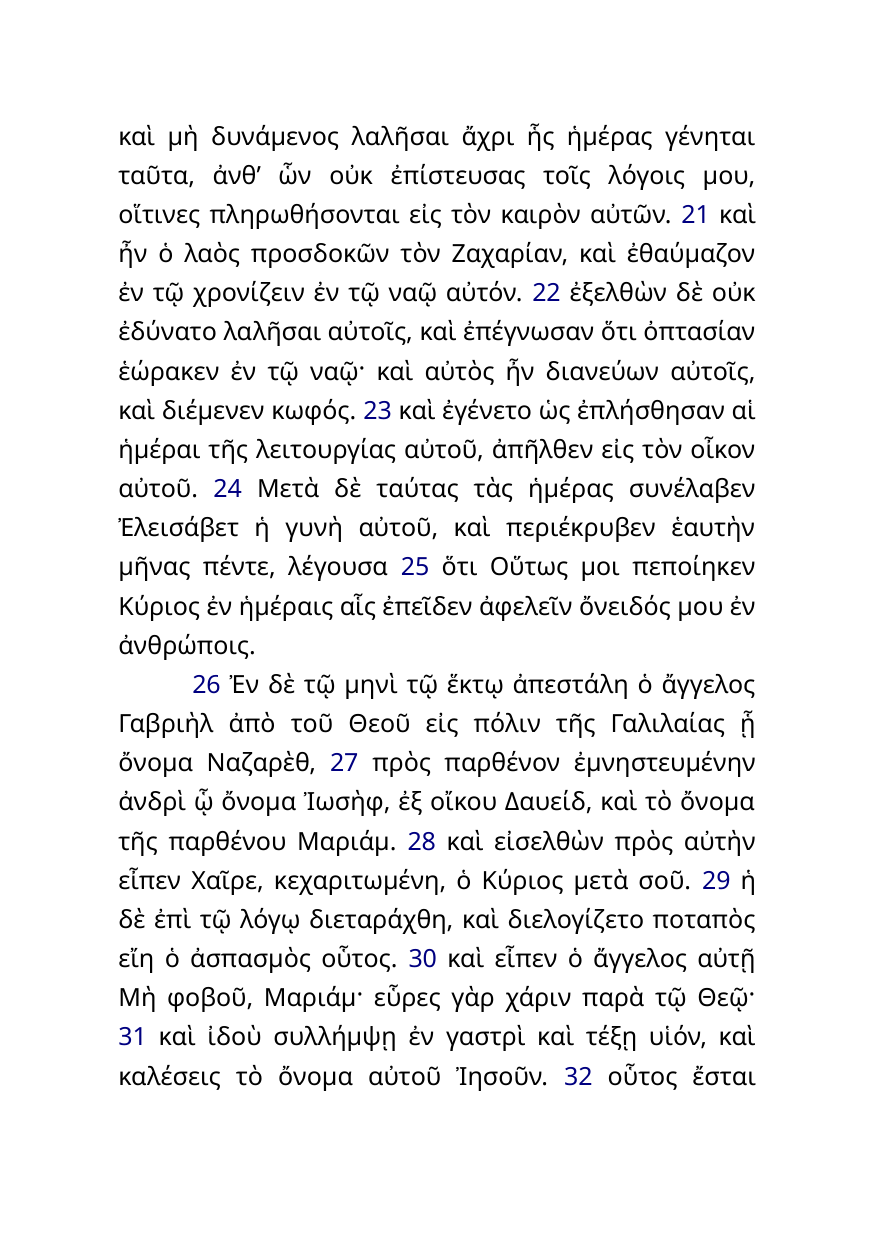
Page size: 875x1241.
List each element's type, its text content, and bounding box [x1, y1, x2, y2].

text καὶ μὴ δυνάμενος λαλῆσαι ἄχρι ἧς ἡμέρας γένηται ταῦτα, ἀνθ’ ὧν οὐκ ἐπίστευσας τοῖς λόγοις μου, οἵτινες πληρωθήσονται εἰς τὸν καιρὸν αὐτῶν. 21 καὶ ἦν ὁ λαὸς προσδοκῶν τὸν Ζαχαρίαν, καὶ ἐθαύμαζον ἐν τῷ χρονίζειν ἐν τῷ ναῷ αὐτόν. 22 ἐξελθὼν δὲ οὐκ ἐδύνατο λαλῆσαι αὐτοῖς, καὶ ἐπέγνωσαν ὅτι ὀπτασίαν ἑώρακεν ἐν τῷ ναῷ· καὶ αὐτὸς ἦν διανεύων αὐτοῖς, καὶ διέμενεν κωφός. 23 καὶ ἐγένετο ὡς ἐπλήσθησαν αἱ ἡμέραι τῆς λειτουργίας αὐτοῦ, ἀπῆλθεν εἰς τὸν οἶκον αὐτοῦ. 24 Μετὰ δὲ ταύτας τὰς ἡμέρας συνέλαβεν Ἐλεισάβετ ἡ γυνὴ αὐτοῦ, καὶ περιέκρυβεν ἑαυτὴν μῆνας πέντε, λέγουσα 25 ὅτι Οὕτως μοι πεποίηκεν Κύριος ἐν ἡμέραις αἷς ἐπεῖδεν ἀφελεῖν ὄνειδός μου ἐν ἀνθρώποις. [118, 118, 756, 661]
text 26 Ἐν δὲ τῷ μηνὶ τῷ ἕκτῳ ἀπεστάλη ὁ ἄγγελος Γαβριὴλ ἀπὸ τοῦ Θεοῦ εἰς πόλιν τῆς Γαλιλαίας ᾗ ὄνομα Ναζαρὲθ, 27 πρὸς παρθένον ἐμνηστευμένην ἀνδρὶ ᾧ ὄνομα Ἰωσὴφ, ἐξ οἴκου Δαυείδ, καὶ τὸ ὄνομα τῆς παρθένου Μαριάμ. 28 καὶ εἰσελθὼν πρὸς αὐτὴν εἶπεν Χαῖρε, κεχαριτωμένη, ὁ Κύριος μετὰ σοῦ. 29 ἡ δὲ ἐπὶ τῷ λόγῳ διεταράχθη, καὶ διελογίζετο ποταπὸς εἴη ὁ ἀσπασμὸς οὗτος. 30 καὶ εἶπεν ὁ ἄγγελος αὐτῇ Μὴ φοβοῦ, Μαριάμ· εὗρες γὰρ χάριν παρὰ τῷ Θεῷ· 31 καὶ ἰδοὺ συλλήμψῃ ἐν γαστρὶ καὶ τέξῃ υἱόν, καὶ καλέσεις τὸ ὄνομα αὐτοῦ Ἰησοῦν. 32 οὗτος ἔσται [118, 666, 756, 1092]
